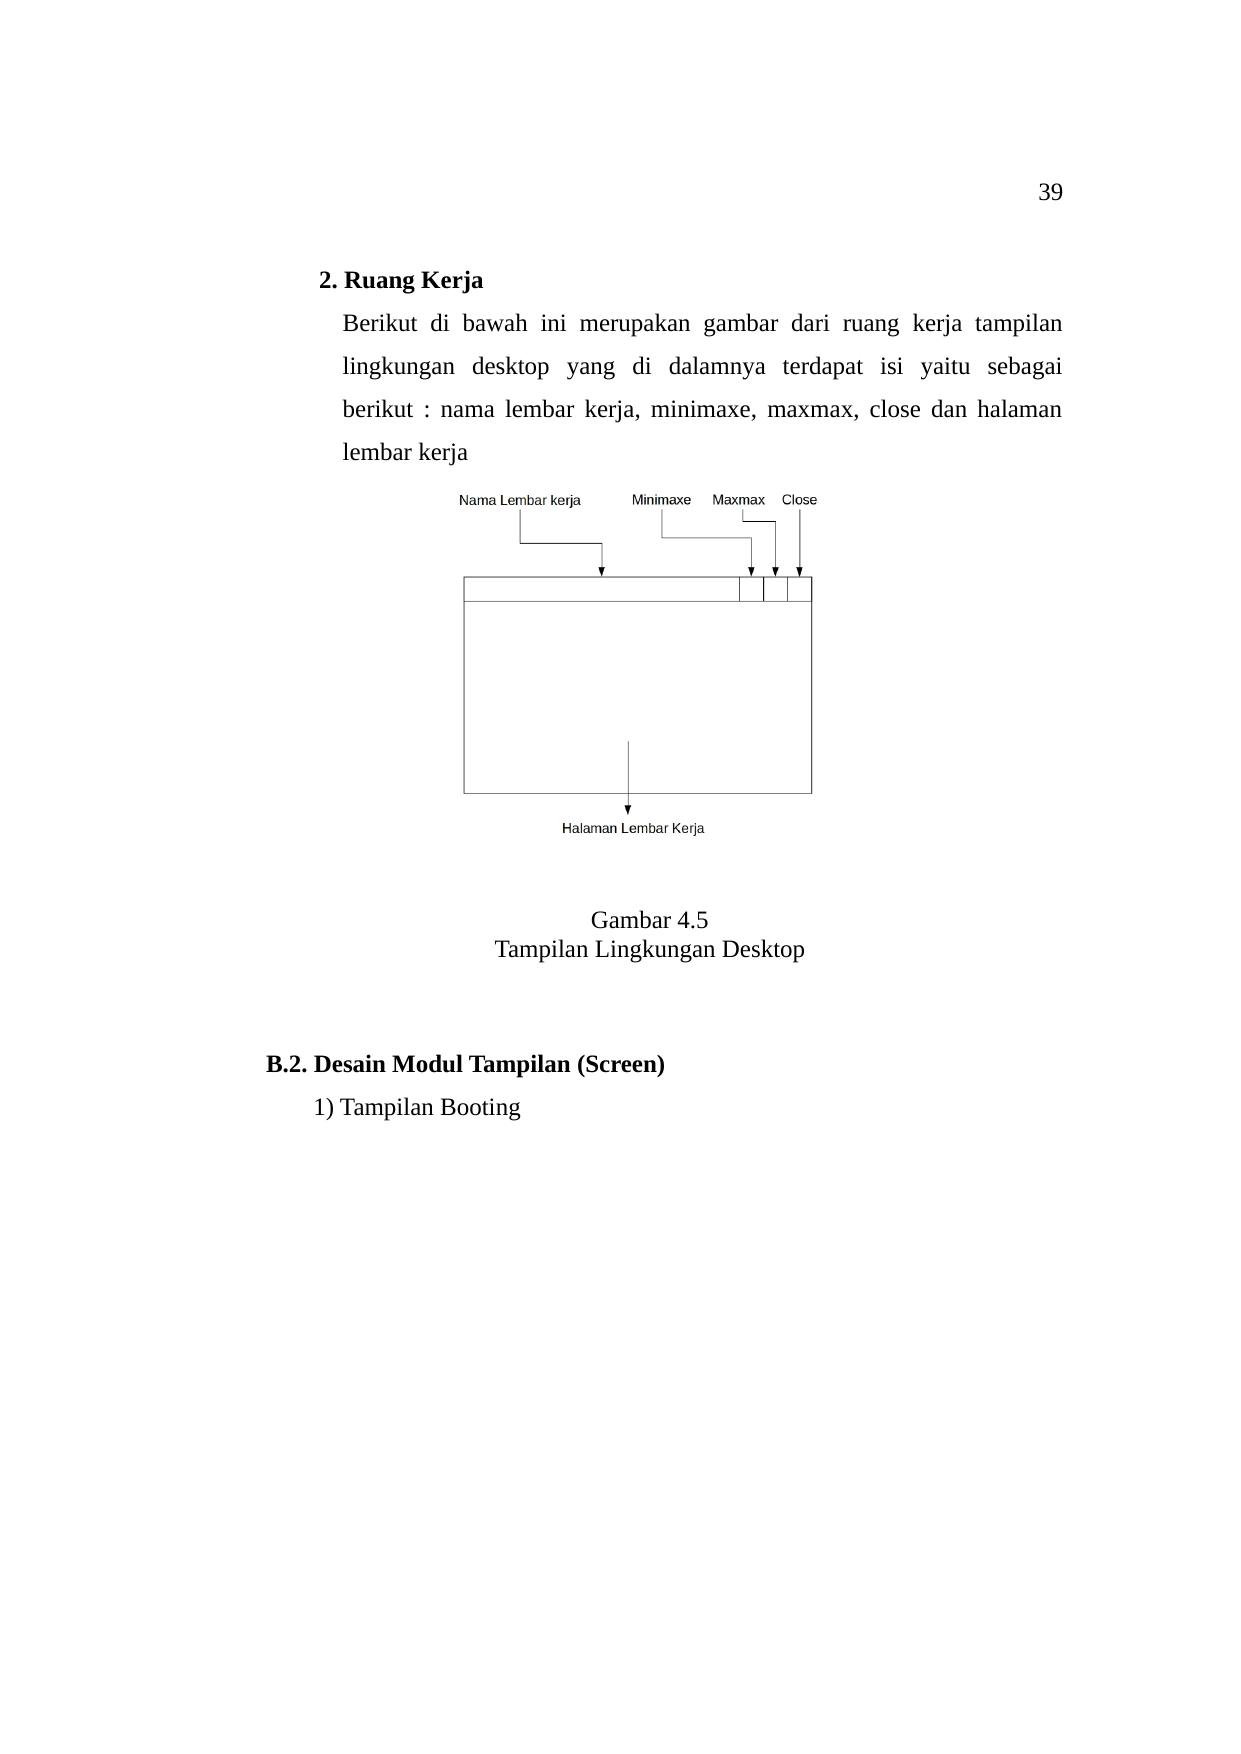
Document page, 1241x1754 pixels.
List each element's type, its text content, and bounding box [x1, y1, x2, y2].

text Berikut di bawah ini merupakan gambar dari ruang kerja tampilan lingkungan desktop yang di dalamnya terdapat isi yaitu sebagai berikut : nama lembar kerja, minimaxe, maxmax, close dan halaman lembar kerja [342, 308, 1063, 466]
text Tampilan Lingkungan Desktop [236, 934, 1063, 962]
text Gambar 4.5 [236, 905, 1063, 934]
text 1) Tampilan Booting [313, 1092, 1063, 1121]
picture [416, 486, 854, 848]
text B.2. Desain Modul Tampilan (Screen) [266, 1049, 1063, 1077]
text 2. Ruang Kerja [319, 265, 1063, 294]
